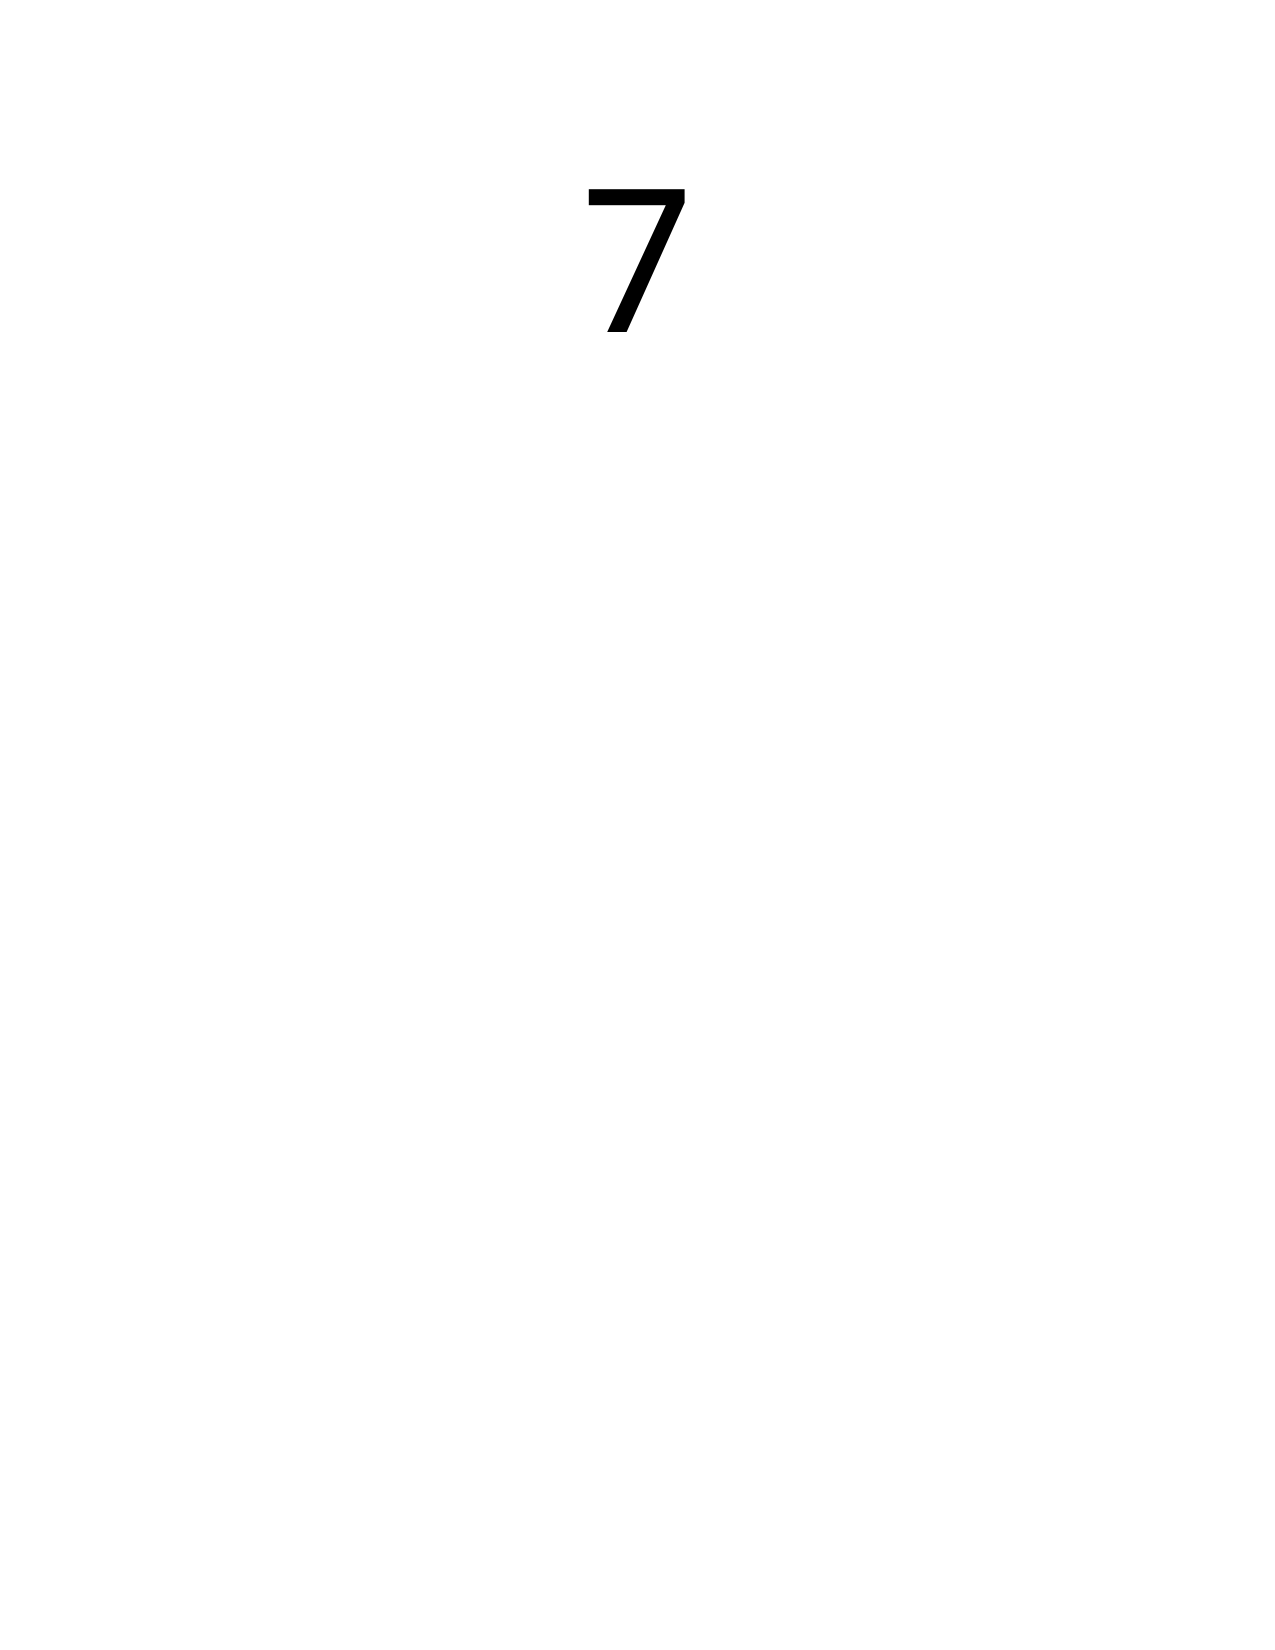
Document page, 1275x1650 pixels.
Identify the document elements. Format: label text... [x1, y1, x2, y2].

text 7 [118, 118, 1157, 391]
